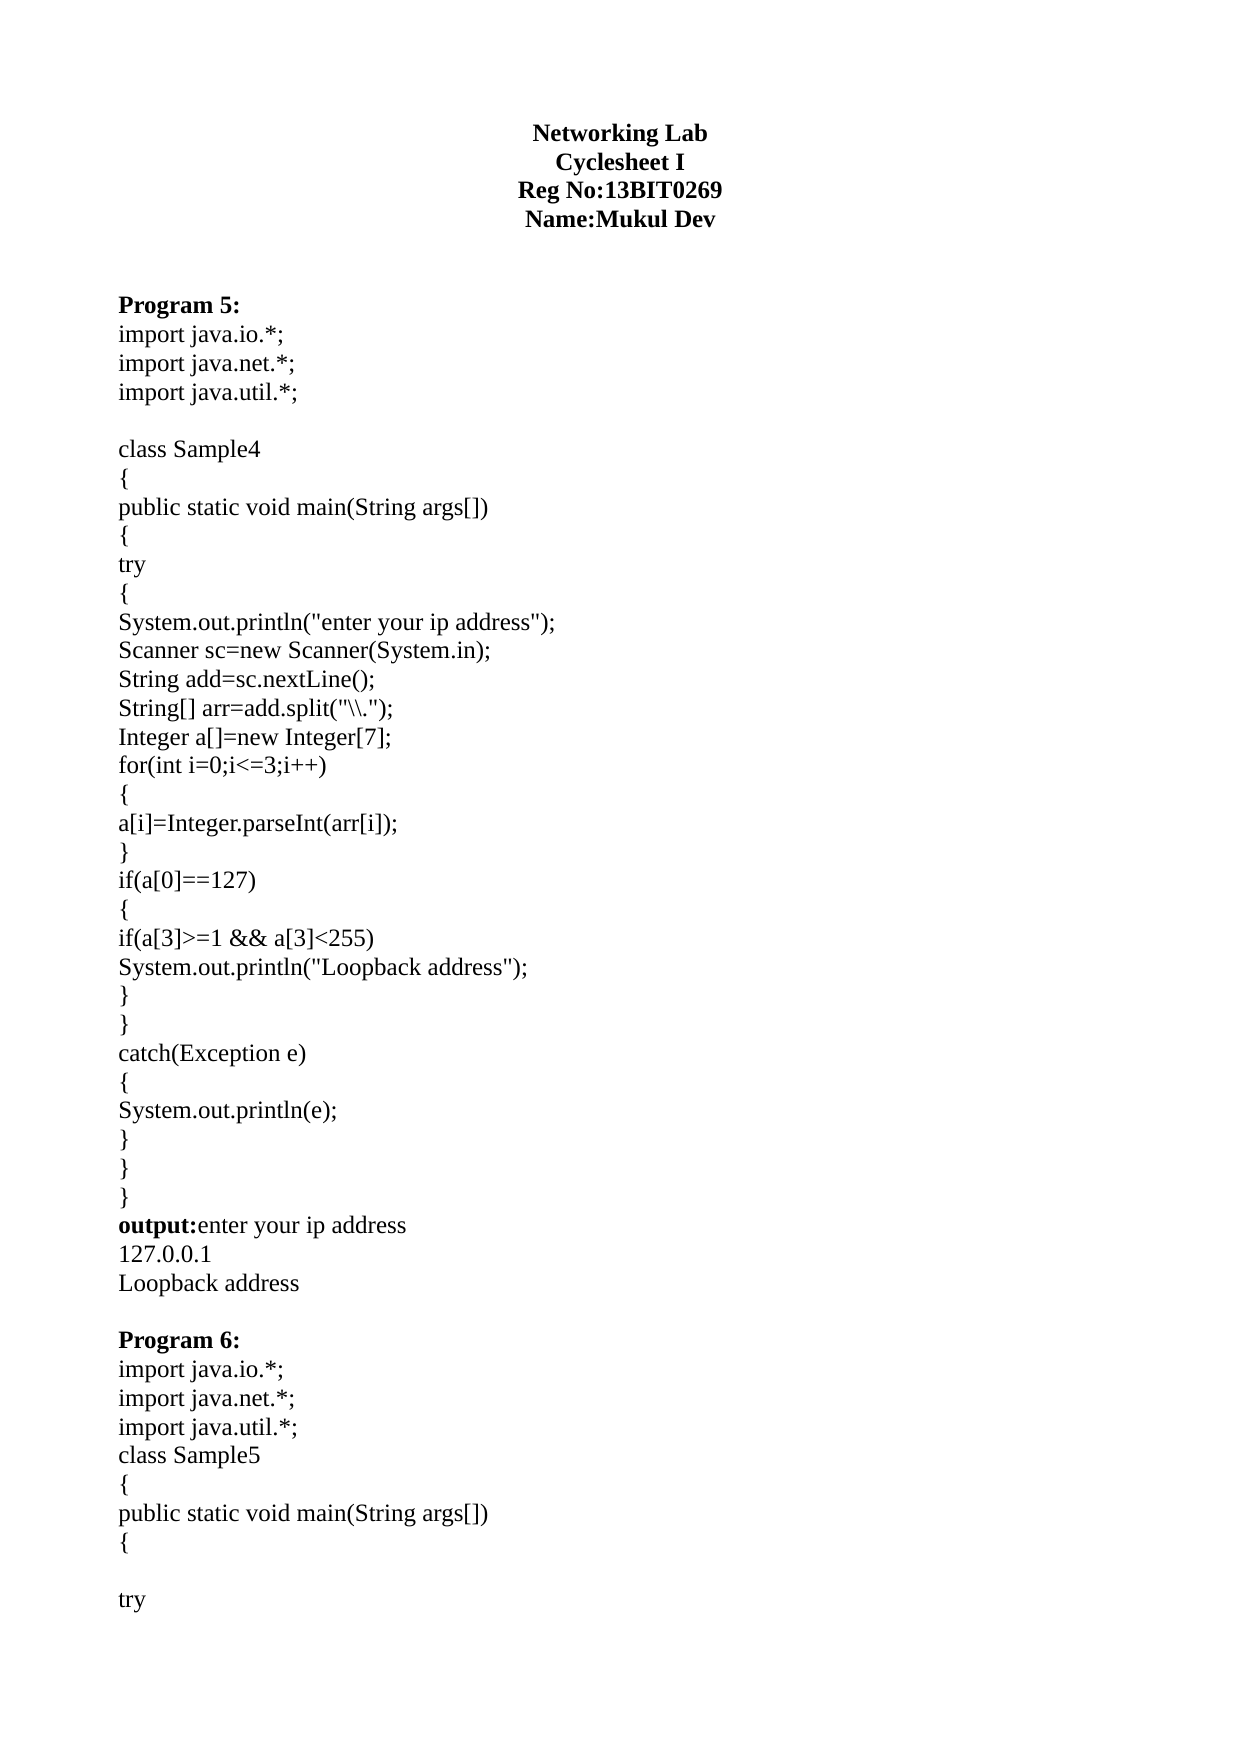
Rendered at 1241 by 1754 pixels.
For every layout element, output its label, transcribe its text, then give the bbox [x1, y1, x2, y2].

text } [118, 837, 1122, 866]
text { [118, 1527, 1122, 1556]
text a[i]=Integer.parseInt(arr[i]); [118, 808, 1122, 837]
text } [118, 1153, 1122, 1182]
text Loopback address [118, 1268, 1122, 1297]
text { [118, 578, 1122, 607]
text { [118, 521, 1122, 549]
text try [118, 549, 1122, 578]
text import java.net.*; [118, 348, 1122, 377]
text } [118, 981, 1122, 1009]
text System.out.println(e); [118, 1096, 1122, 1124]
text if(a[0]==127) [118, 866, 1122, 894]
text Program 6: [118, 1326, 1122, 1354]
text catch(Exception e) [118, 1038, 1122, 1067]
text Integer a[]=new Integer[7]; [118, 722, 1122, 751]
text System.out.println("Loopback address"); [118, 952, 1122, 981]
text { [118, 779, 1122, 808]
text class Sample5 [118, 1441, 1122, 1469]
text import java.io.*; [118, 1354, 1122, 1383]
text Reg No:13BIT0269 [118, 176, 1122, 204]
text Scanner sc=new Scanner(System.in); [118, 636, 1122, 664]
text for(int i=0;i<=3;i++) [118, 751, 1122, 779]
text { [118, 463, 1122, 492]
text if(a[3]>=1 && a[3]<255) [118, 923, 1122, 952]
text import java.util.*; [118, 1412, 1122, 1441]
text try [118, 1584, 1122, 1613]
text { [118, 1067, 1122, 1096]
text class Sample4 [118, 434, 1122, 463]
text String add=sc.nextLine(); [118, 664, 1122, 693]
text 127.0.0.1 [118, 1239, 1122, 1268]
text String[] arr=add.split("\\."); [118, 693, 1122, 722]
text Name:Mukul Dev [118, 204, 1122, 233]
text import java.net.*; [118, 1383, 1122, 1412]
text output:enter your ip address [118, 1211, 1122, 1239]
text import java.util.*; [118, 377, 1122, 406]
text public static void main(String args[]) [118, 492, 1122, 521]
text } [118, 1009, 1122, 1038]
text Cyclesheet I [118, 147, 1122, 176]
text public static void main(String args[]) [118, 1498, 1122, 1527]
text } [118, 1182, 1122, 1211]
text { [118, 894, 1122, 923]
text System.out.println("enter your ip address"); [118, 607, 1122, 636]
text import java.io.*; [118, 319, 1122, 348]
text Program 5: [118, 291, 1122, 319]
text } [118, 1124, 1122, 1153]
text Networking Lab [118, 118, 1122, 147]
text { [118, 1469, 1122, 1498]
